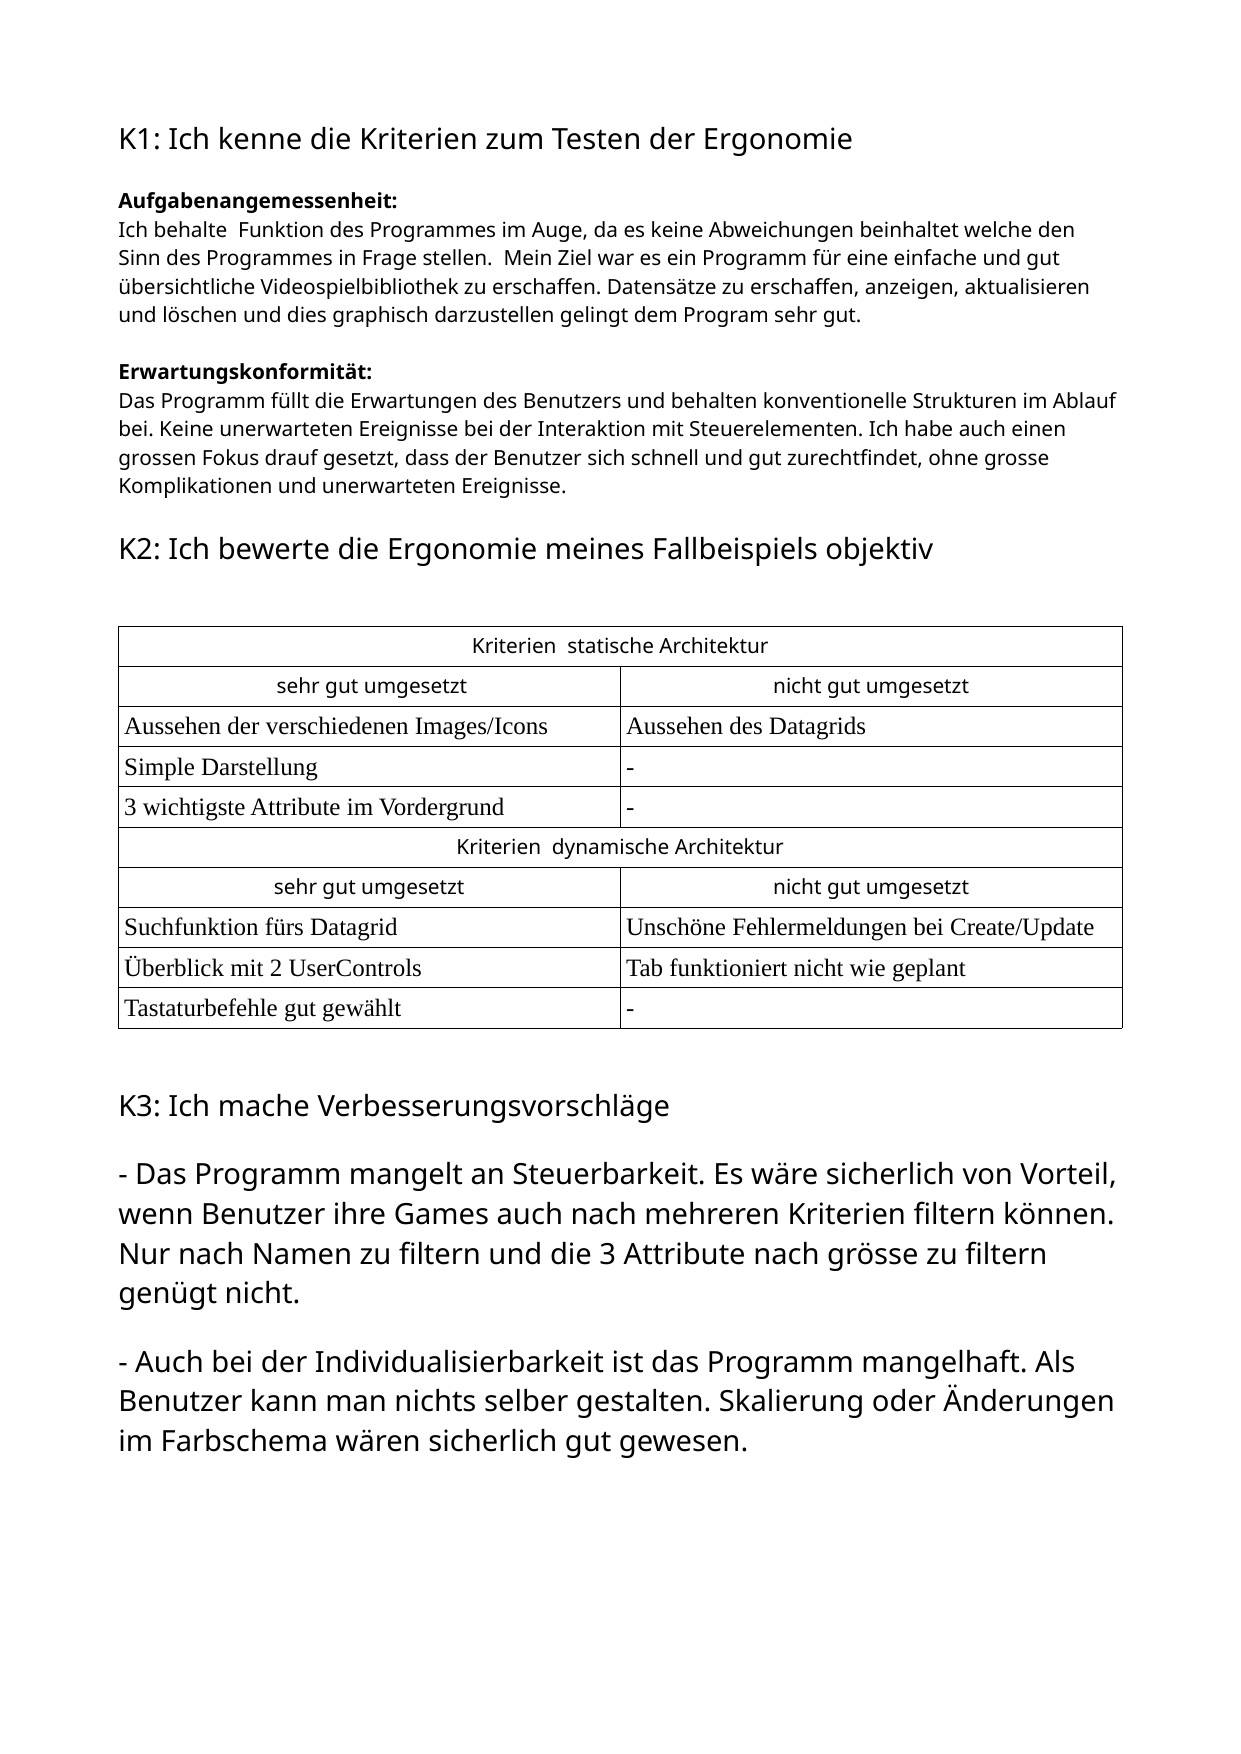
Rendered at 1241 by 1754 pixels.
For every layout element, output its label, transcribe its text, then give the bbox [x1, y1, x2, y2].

table_cell Unschöne Fehlermeldungen bei Create/Update [621, 908, 1122, 947]
table_cell Tab funktioniert nicht wie geplant [621, 948, 1122, 987]
table_cell Tastaturbefehle gut gewählt [119, 988, 620, 1027]
table_cell Suchfunktion fürs Datagrid [119, 908, 620, 947]
text K3: Ich mache Verbesserungsvorschläge [118, 1085, 1122, 1125]
text - Das Programm mangelt an Steuerbarkeit. Es wäre sicherlich von Vorteil, wenn Benutzer ihre Games auch nach mehreren Kriterien filtern können. Nur nach Namen zu filtern und die 3 Attribute nach grösse zu filtern genügt nicht. [118, 1153, 1122, 1312]
text - Auch bei der Individualisierbarkeit ist das Programm mangelhaft. Als Benutzer kann man nichts selber gestalten. Skalierung oder Änderungen im Farbschema wären sicherlich gut gewesen. [118, 1341, 1122, 1460]
text K1: Ich kenne die Kriterien zum Testen der Ergonomie [118, 118, 1122, 158]
table_cell sehr gut umgesetzt [119, 667, 620, 706]
table_cell - [621, 988, 1122, 1027]
table_cell Simple Darstellung [119, 747, 620, 786]
text Das Programm füllt die Erwartungen des Benutzers und behalten konventionelle Strukturen im Ablauf bei. Keine unerwarteten Ereignisse bei der Interaktion mit Steuerelementen. Ich habe auch einen grossen Fokus drauf gesetzt, dass der Benutzer sich schnell und gut zurechtfindet, ohne grosse Komplikationen und unerwarteten Ereignisse. [118, 386, 1122, 500]
text K2: Ich bewerte die Ergonomie meines Fallbeispiels objektiv [118, 528, 1122, 568]
table_cell Aussehen des Datagrids [621, 707, 1122, 746]
table_cell nicht gut umgesetzt [621, 868, 1122, 907]
table_cell Aussehen der verschiedenen Images/Icons [119, 707, 620, 746]
text Erwartungskonformität: [118, 357, 1122, 386]
text Ich behalte Funktion des Programmes im Auge, da es keine Abweichungen beinhaltet welche den Sinn des Programmes in Frage stellen. Mein Ziel war es ein Programm für eine einfache und gut übersichtliche Videospielbibliothek zu erschaffen. Datensätze zu erschaffen, anzeigen, aktualisieren und löschen und dies graphisch darzustellen gelingt dem Program sehr gut. [118, 215, 1122, 329]
table_cell 3 wichtigste Attribute im Vordergrund [119, 787, 620, 827]
table_cell sehr gut umgesetzt [119, 868, 620, 907]
table_header Kriterien statische Architektur [119, 627, 1122, 666]
table_cell nicht gut umgesetzt [621, 667, 1122, 706]
table_cell - [621, 747, 1122, 786]
table_cell - [621, 787, 1122, 827]
table_cell Kriterien dynamische Architektur [119, 828, 1122, 867]
text Aufgabenangemessenheit: [118, 187, 1122, 215]
table_cell Überblick mit 2 UserControls [119, 948, 620, 987]
